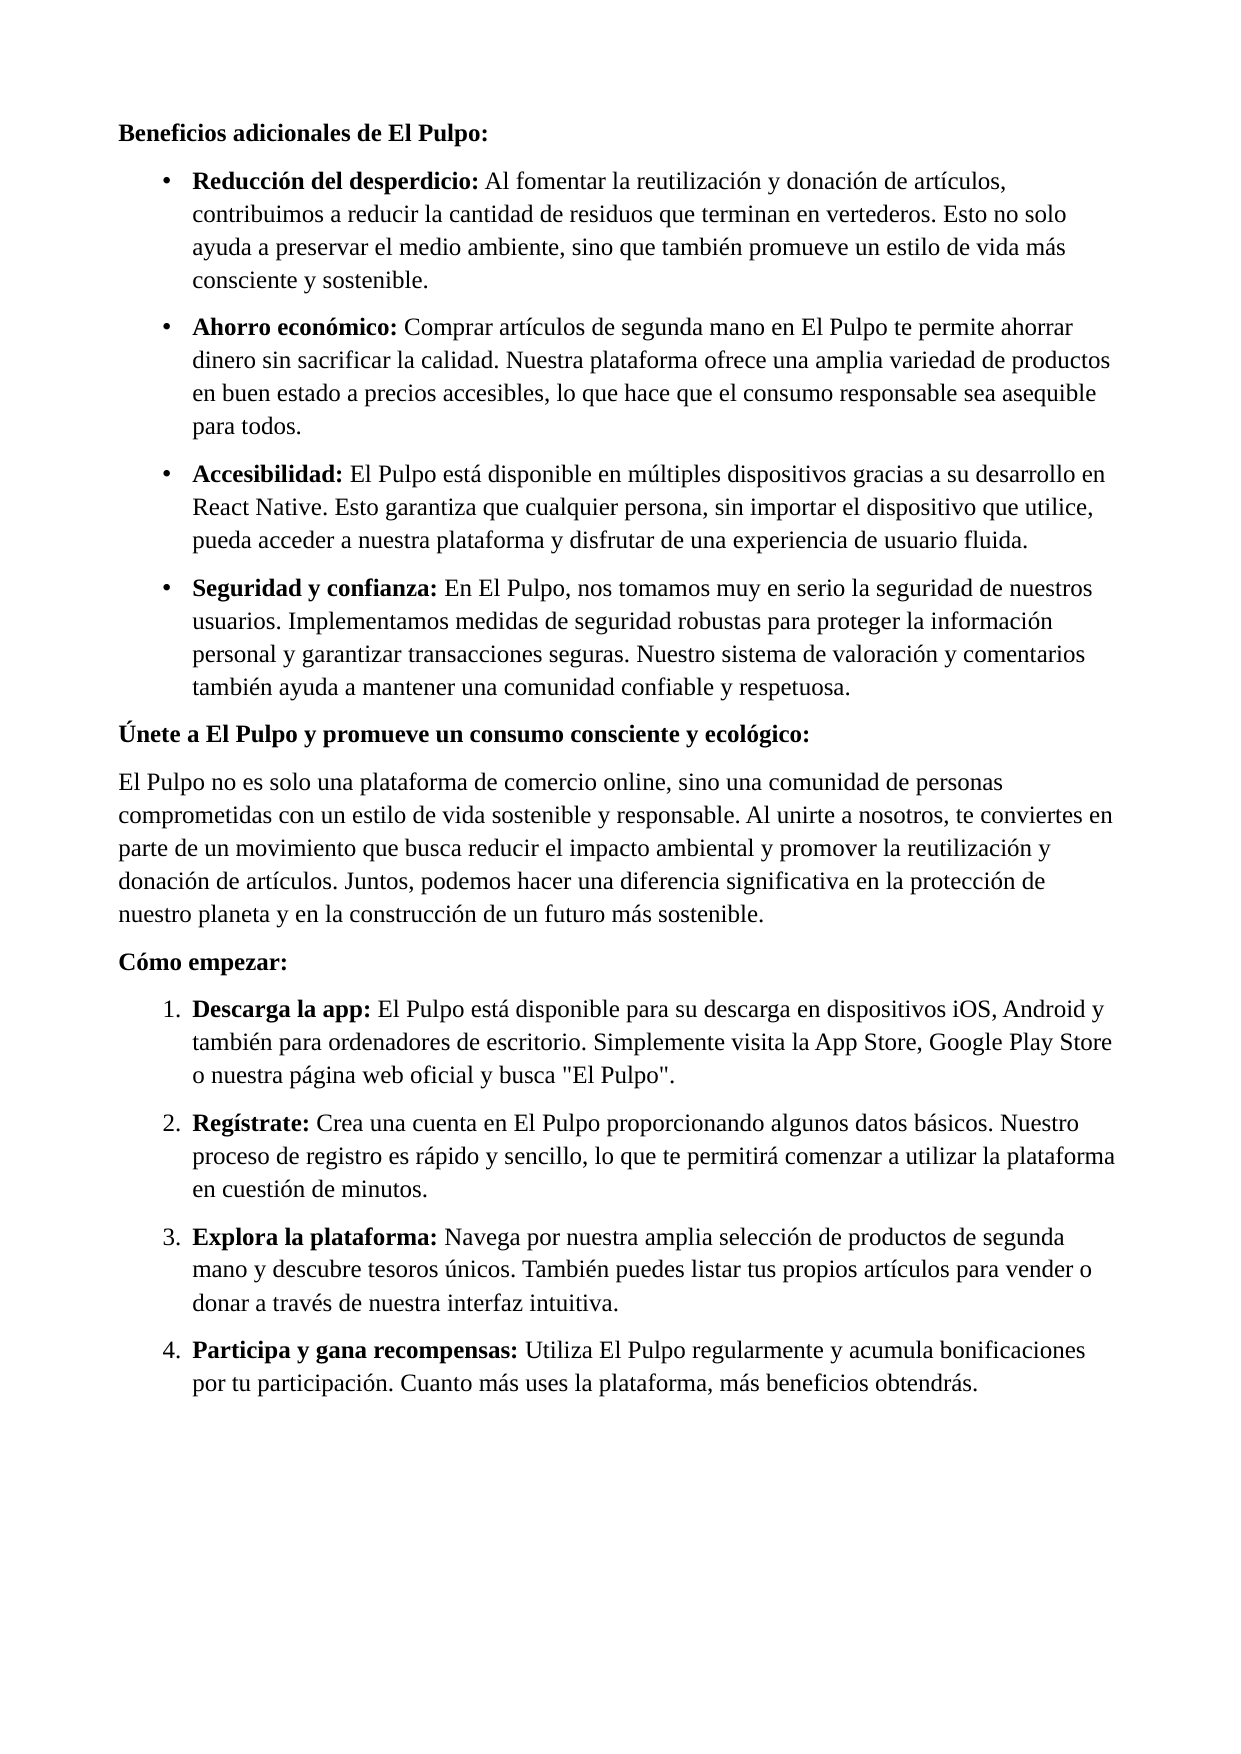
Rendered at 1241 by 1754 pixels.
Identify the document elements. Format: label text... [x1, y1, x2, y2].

list Ahorro económico: Comprar artículos de segunda mano en El Pulpo te permite ahorrar dinero sin sacrificar la calidad. Nuestra plataforma ofrece una amplia variedad de productos en buen estado a precios accesibles, lo que hace que el consumo responsable sea asequible para todos. [162, 312, 1122, 440]
text Cómo empezar: [118, 947, 1122, 975]
list Participa y gana recompensas: Utiliza El Pulpo regularmente y acumula bonificaciones por tu participación. Cuanto más uses la plataforma, más beneficios obtendrás. [162, 1335, 1122, 1397]
text Únete a El Pulpo y promueve un consumo consciente y ecológico: [118, 719, 1122, 748]
list Reducción del desperdicio: Al fomentar la reutilización y donación de artículos, contribuimos a reducir la cantidad de residuos que terminan en vertederos. Esto no solo ayuda a preservar el medio ambiente, sino que también promueve un estilo de vida más consciente y sostenible. [162, 166, 1122, 293]
list Explora la plataforma: Navega por nuestra amplia selección de productos de segunda mano y descubre tesoros únicos. También puedes listar tus propios artículos para vender o donar a través de nuestra interfaz intuitiva. [162, 1222, 1122, 1316]
list Descarga la app: El Pulpo está disponible para su descarga en dispositivos iOS, Android y también para ordenadores de escritorio. Simplemente visita la App Store, Google Play Store o nuestra página web oficial y busca "El Pulpo". [162, 994, 1122, 1089]
list Regístrate: Crea una cuenta en El Pulpo proporcionando algunos datos básicos. Nuestro proceso de registro es rápido y sencillo, lo que te permitirá comenzar a utilizar la plataforma en cuestión de minutos. [162, 1108, 1122, 1203]
list Seguridad y confianza: En El Pulpo, nos tomamos muy en serio la seguridad de nuestros usuarios. Implementamos medidas de seguridad robustas para proteger la información personal y garantizar transacciones seguras. Nuestro sistema de valoración y comentarios también ayuda a mantener una comunidad confiable y respetuosa. [162, 573, 1122, 701]
list Accesibilidad: El Pulpo está disponible en múltiples dispositivos gracias a su desarrollo en React Native. Esto garantiza que cualquier persona, sin importar el dispositivo que utilice, pueda acceder a nuestra plataforma y disfrutar de una experiencia de usuario fluida. [162, 459, 1122, 554]
text El Pulpo no es solo una plataforma de comercio online, sino una comunidad de personas comprometidas con un estilo de vida sostenible y responsable. Al unirte a nosotros, te conviertes en parte de un movimiento que busca reducir el impacto ambiental y promover la reutilización y donación de artículos. Juntos, podemos hacer una diferencia significativa en la protección de nuestro planeta y en la construcción de un futuro más sostenible. [118, 767, 1122, 928]
text Beneficios adicionales de El Pulpo: [118, 118, 1122, 147]
